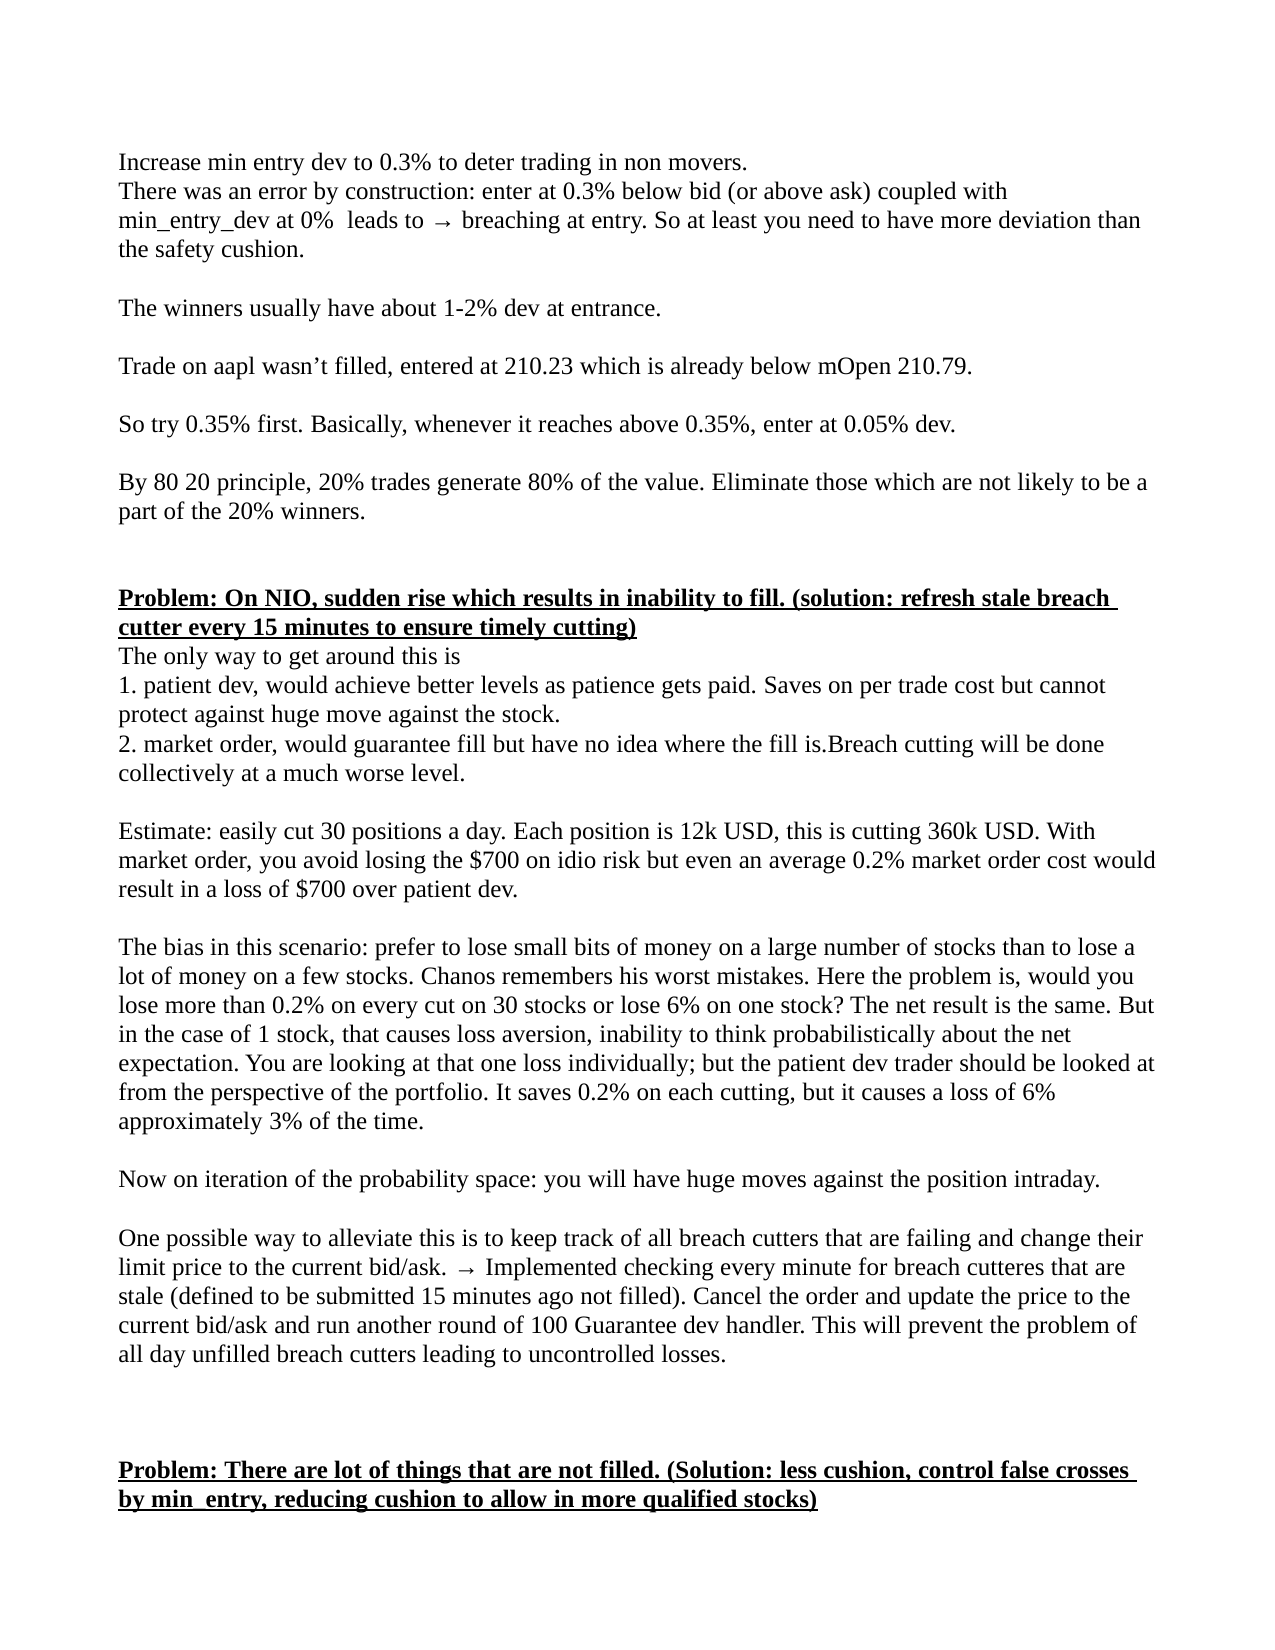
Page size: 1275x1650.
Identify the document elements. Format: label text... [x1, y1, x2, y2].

text Trade on aapl wasn’t filled, entered at 210.23 which is already below mOpen 210.79. [118, 351, 1157, 380]
text Increase min entry dev to 0.3% to deter trading in non movers. [118, 147, 1157, 176]
text Problem: On NIO, sudden rise which results in inability to fill. (solution: refresh stale breach cutter every 15 minutes to ensure timely cutting) [118, 583, 1157, 641]
text Now on iteration of the probability space: you will have huge moves against the position intraday. [118, 1164, 1157, 1193]
text 2. market order, would guarantee fill but have no idea where the fill is.Breach cutting will be done collectively at a much worse level. [118, 728, 1157, 787]
text The winners usually have about 1-2% dev at entrance. [118, 292, 1157, 322]
text 1. patient dev, would achieve better levels as patience gets paid. Saves on per trade cost but cannot protect against huge move against the stock. [118, 670, 1157, 728]
text So try 0.35% first. Basically, whenever it reaches above 0.35%, enter at 0.05% dev. [118, 409, 1157, 438]
text Problem: There are lot of things that are not filled. (Solution: less cushion, control false crosses by min_entry, reducing cushion to allow in more qualified stocks) [118, 1455, 1157, 1513]
text The only way to get around this is [118, 641, 1157, 670]
text Estimate: easily cut 30 positions a day. Each position is 12k USD, this is cutting 360k USD. With market order, you avoid losing the $700 on idio risk but even an average 0.2% market order cost would result in a loss of $700 over patient dev. [118, 816, 1157, 903]
text One possible way to alleviate this is to keep track of all breach cutters that are failing and change their limit price to the current bid/ask. → Implemented checking every minute for breach cutteres that are stale (defined to be submitted 15 minutes ago not filled). Cancel the order and update the price to the current bid/ask and run another round of 100 Guarantee dev handler. This will prevent the problem of all day unfilled breach cutters leading to uncontrolled losses. [118, 1222, 1157, 1368]
text By 80 20 principle, 20% trades generate 80% of the value. Eliminate those which are not likely to be a part of the 20% winners. [118, 467, 1157, 525]
text The bias in this scenario: prefer to lose small bits of money on a large number of stocks than to lose a lot of money on a few stocks. Chanos remembers his worst mistakes. Here the problem is, would you lose more than 0.2% on every cut on 30 stocks or lose 6% on one stock? The net result is the same. But in the case of 1 stock, that causes loss aversion, inability to think probabilistically about the net expectation. You are looking at that one loss individually; but the patient dev trader should be looked at from the perspective of the portfolio. It saves 0.2% on each cutting, but it causes a loss of 6% approximately 3% of the time. [118, 932, 1157, 1135]
text There was an error by construction: enter at 0.3% below bid (or above ask) coupled with min_entry_dev at 0% leads to → breaching at entry. So at least you need to have more deviation than the safety cushion. [118, 176, 1157, 263]
